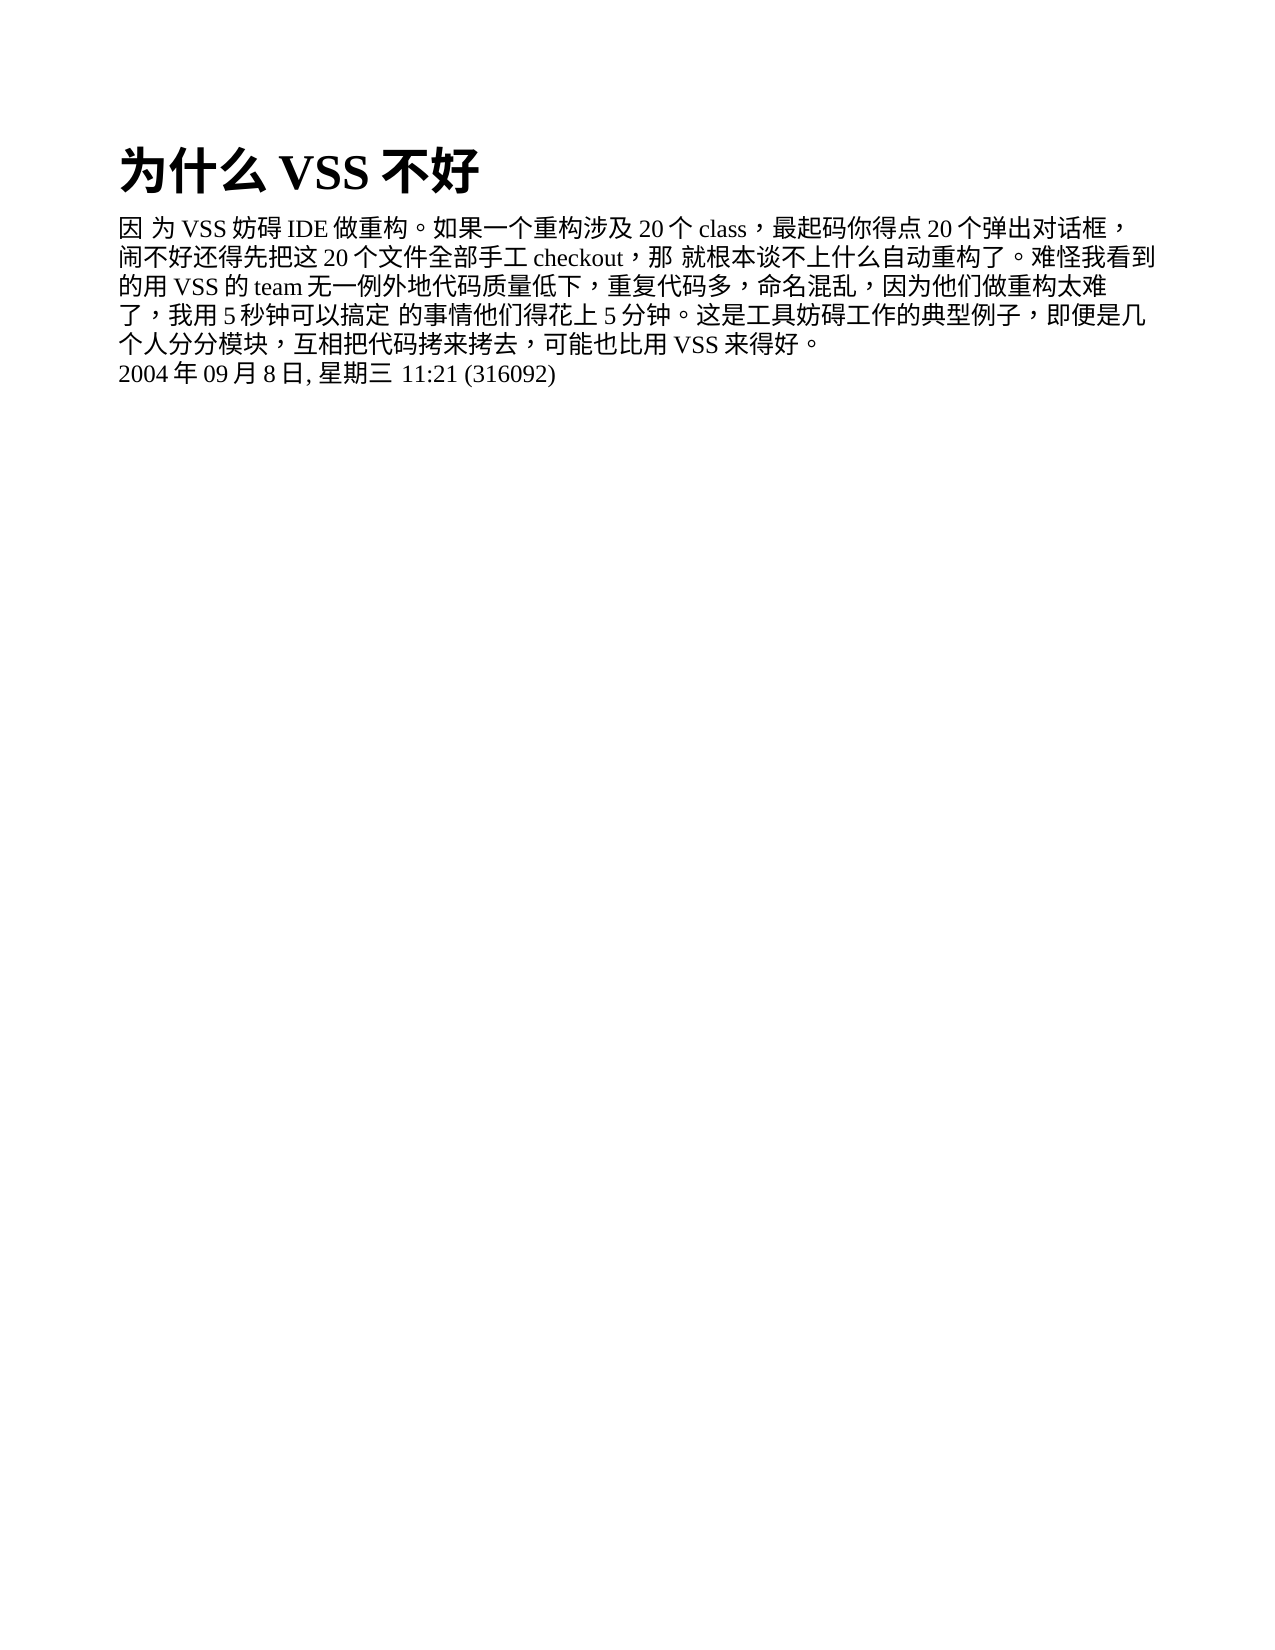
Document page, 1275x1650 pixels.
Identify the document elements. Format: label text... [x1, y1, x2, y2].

text 2004年09月8日, 星期三 11:21 (316092) [118, 360, 1157, 389]
subtitle 为什么VSS不好 [118, 143, 1157, 201]
text 因 为VSS妨碍IDE做重构。如果一个重构涉及20个class，最起码你得点20个弹出对话框，闹不好还得先把这20个文件全部手工checkout，那 就根本谈不上什么自动重构了。难怪我看到的用VSS的team无一例外地代码质量低下，重复代码多，命名混乱，因为他们做重构太难了，我用5秒钟可以搞定 的事情他们得花上5分钟。这是工具妨碍工作的典型例子，即便是几个人分分模块，互相把代码拷来拷去，可能也比用VSS来得好。 [118, 214, 1157, 360]
